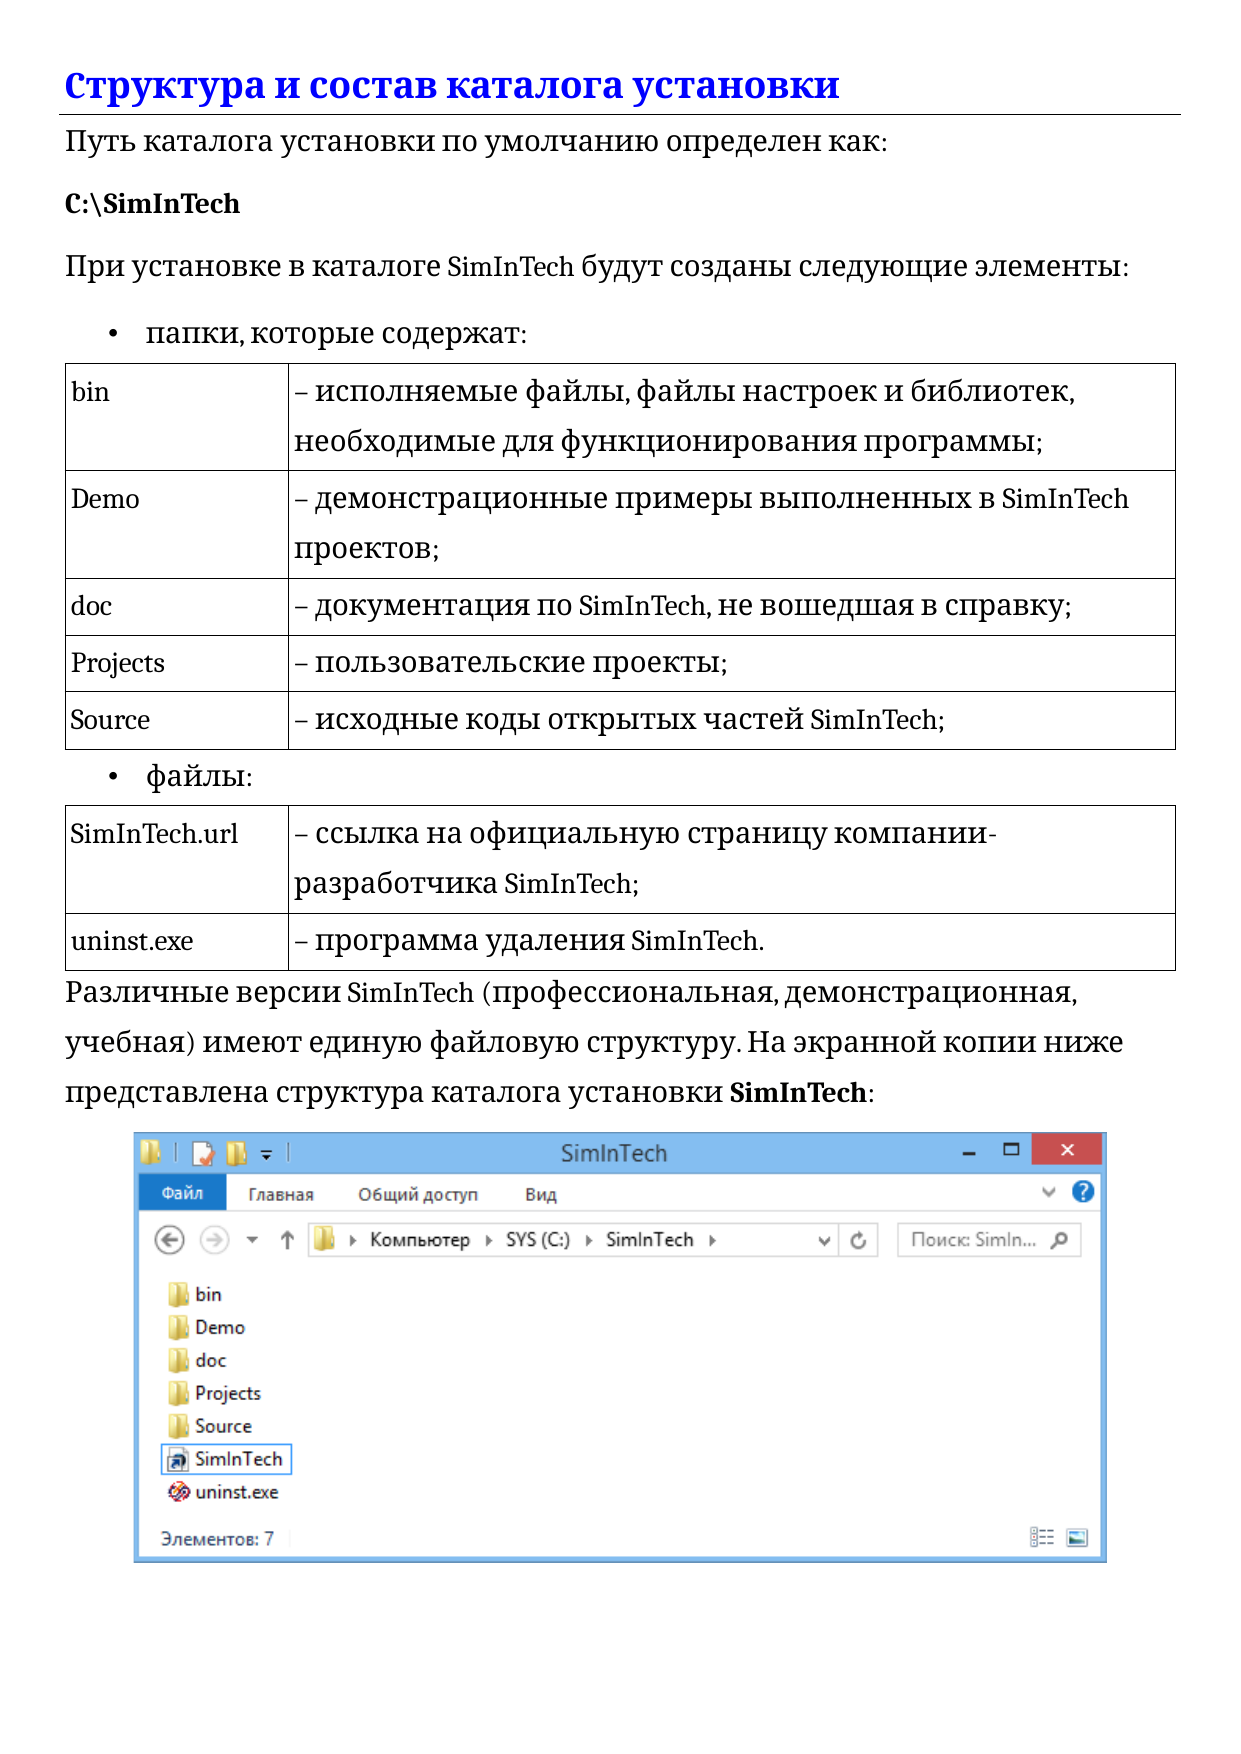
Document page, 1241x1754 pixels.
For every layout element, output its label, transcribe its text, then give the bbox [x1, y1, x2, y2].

table_cell – документация по SimInTech, не вошедшая в справку; [289, 579, 1175, 634]
table_header Cтруктура и состав каталога установки [59, 59, 1181, 114]
table_cell Demo [66, 471, 288, 577]
table_cell – программа удаления SimInTech. [289, 914, 1175, 970]
table_cell – демонстрационные примеры выполненных в SimInTech проектов; [289, 471, 1175, 577]
table_cell – пользовательские проекты; [289, 636, 1175, 691]
table_cell SimInTech.url [66, 806, 288, 913]
table_cell Source [66, 692, 288, 748]
table_cell – ссылка на официальную страницу компании-разработчика SimInTech; [289, 806, 1175, 913]
table_cell Путь каталога установки по умолчанию определен как: C:\SimInTech При установке в каталоге SimInTech будут созданы следующие элементы: Различные версии SimInTech (профессиональная, демонстрационная, учебная) имеют единую файловую структуру. На экранной копии ниже представлена структура каталога установки SimInTech: [59, 115, 1181, 1624]
table_cell uninst.exe [66, 914, 288, 970]
table_cell bin [66, 364, 288, 470]
table_cell doc [66, 579, 288, 634]
table_cell – исходные коды открытых частей SimInTech; [289, 692, 1175, 748]
table_cell Projects [66, 636, 288, 691]
table_cell – исполняемые файлы, файлы настроек и библиотек, необходимые для функционирования программы; [289, 364, 1175, 470]
picture [133, 1132, 1107, 1563]
table_cell файлы: [65, 750, 1175, 805]
table_header папки, которые содержат: [65, 306, 1175, 363]
